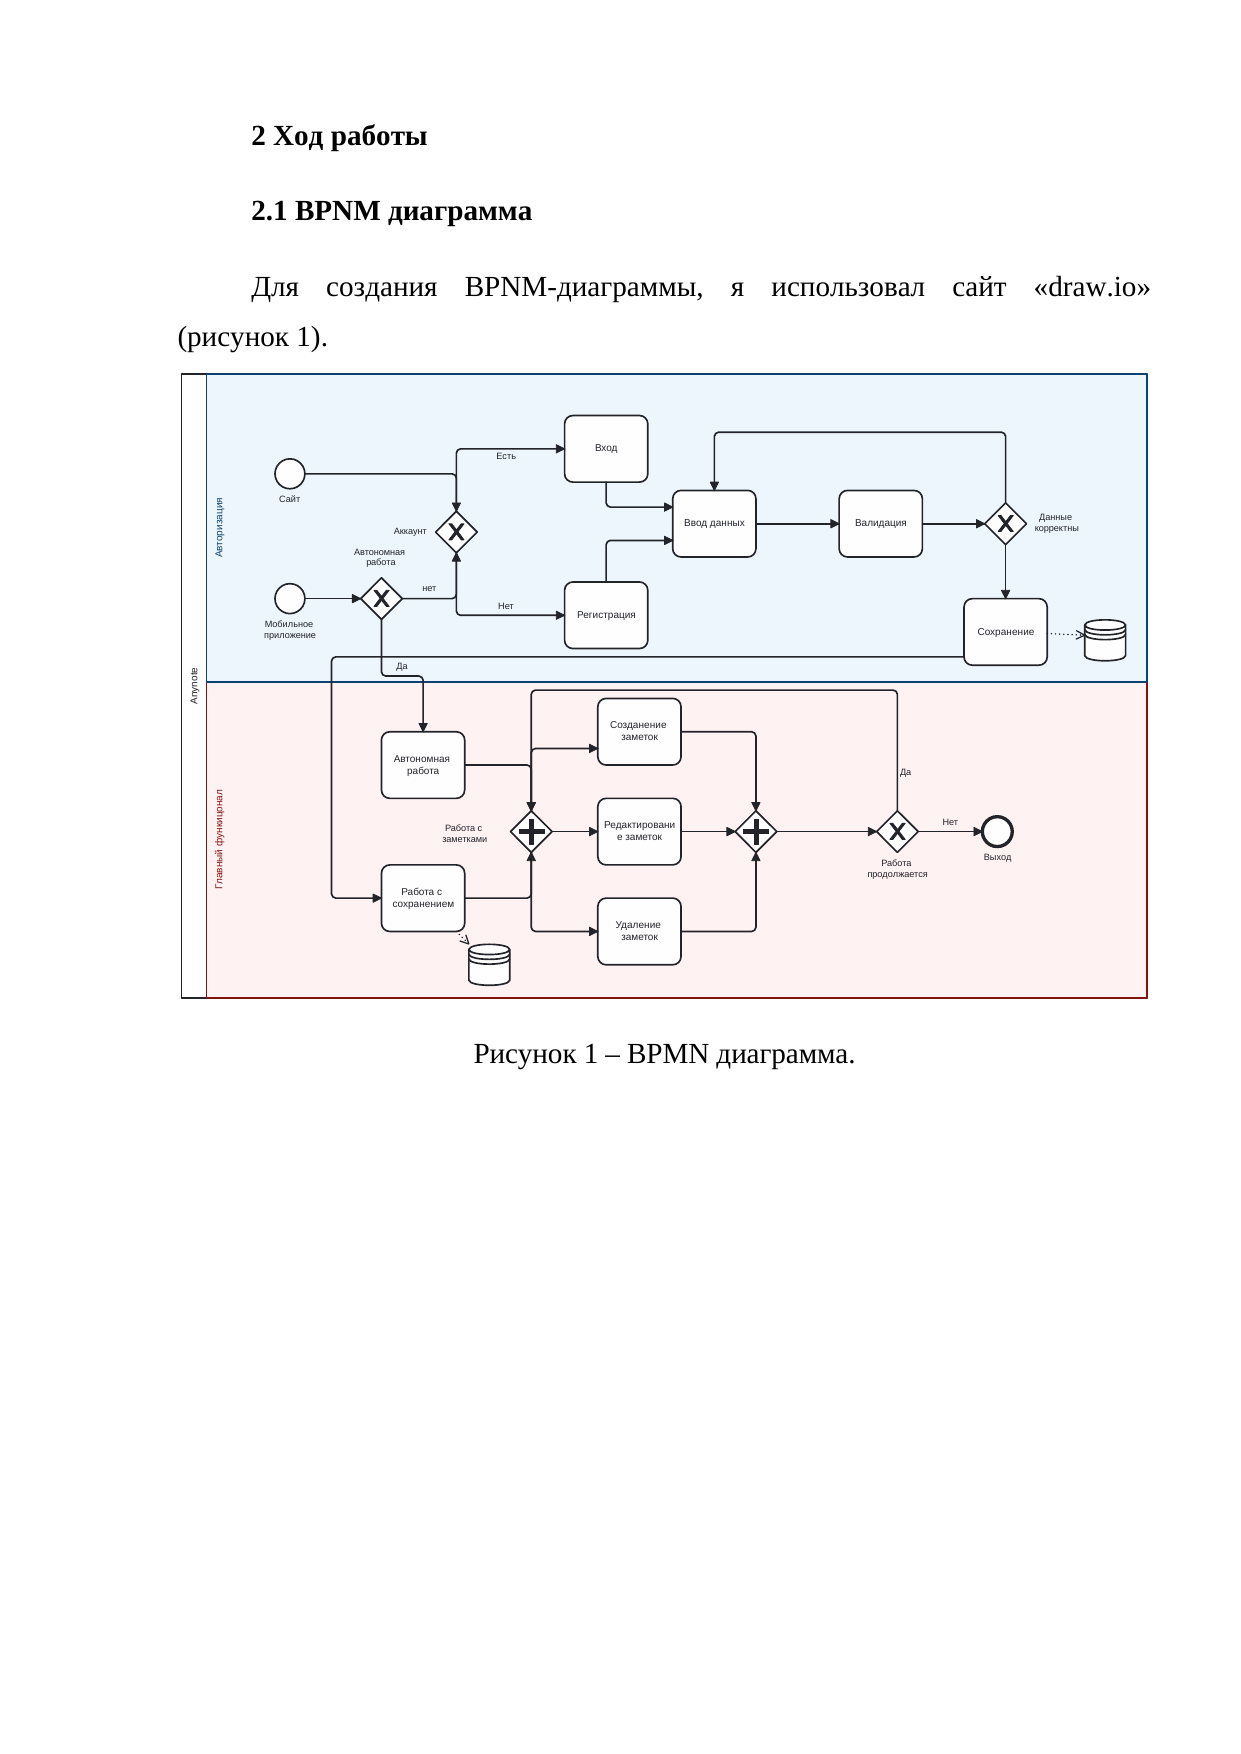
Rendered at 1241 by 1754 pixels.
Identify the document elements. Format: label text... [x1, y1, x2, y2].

subtitle BPNM диаграмма [251, 193, 1152, 227]
text Рисунок 1 – BPMN диаграмма. [177, 386, 1152, 1069]
subtitle Ход работы [251, 118, 1152, 152]
text Для создания BPNM-диаграммы, я использовал сайт «draw.io» (рисунок 1). [177, 269, 1152, 353]
